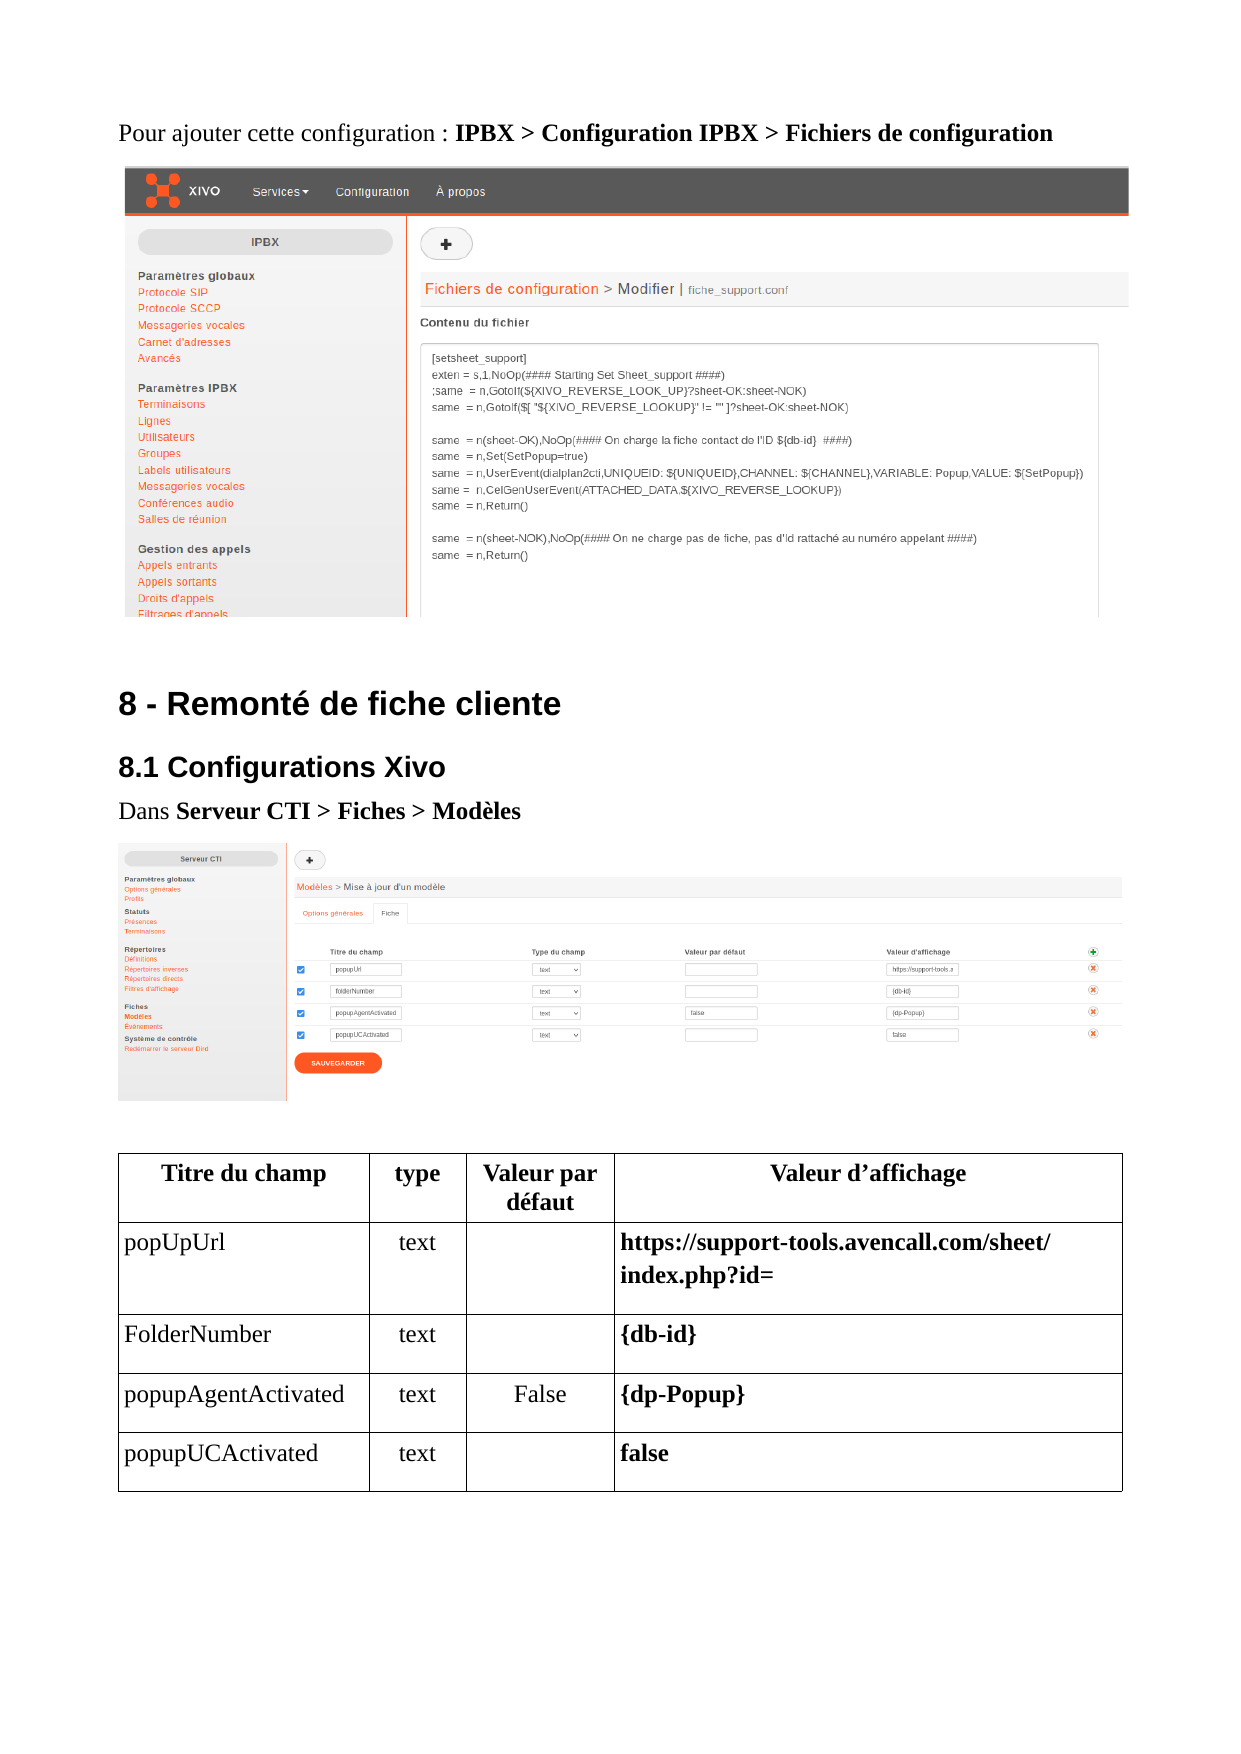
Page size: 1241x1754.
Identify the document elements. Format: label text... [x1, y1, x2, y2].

table_header Valeur par défaut [467, 1154, 614, 1222]
subtitle 8.1 Configurations Xivo [118, 750, 1122, 784]
picture [124, 166, 1129, 617]
table_cell [467, 1433, 614, 1491]
table_cell FolderNumber [119, 1315, 369, 1373]
subtitle 8 - Remonté de fiche cliente [118, 684, 1122, 723]
table_header Valeur d’affichage [615, 1154, 1122, 1222]
table_cell false [615, 1433, 1122, 1491]
table_cell text [370, 1223, 466, 1314]
table_cell text [370, 1433, 466, 1491]
table_cell text [370, 1315, 466, 1373]
table_cell popupAgentActivated [119, 1374, 369, 1432]
text Pour ajouter cette configuration : IPBX > Configuration IPBX > Fichiers de configuration [118, 118, 1122, 147]
table_cell {db-id} [615, 1315, 1122, 1373]
table_cell popUpUrl [119, 1223, 369, 1314]
table_cell [467, 1315, 614, 1373]
table_cell https://support-tools.avencall.com/sheet/index.php?id= [615, 1223, 1122, 1314]
picture [118, 843, 1123, 1101]
table_header Titre du champ [119, 1154, 369, 1222]
table_cell popupUCActivated [119, 1433, 369, 1491]
table_cell {dp-Popup} [615, 1374, 1122, 1432]
table_cell [467, 1223, 614, 1314]
table_cell False [467, 1374, 614, 1432]
table_cell text [370, 1374, 466, 1432]
table_header type [370, 1154, 466, 1222]
text Dans Serveur CTI > Fiches > Modèles [118, 796, 1122, 825]
